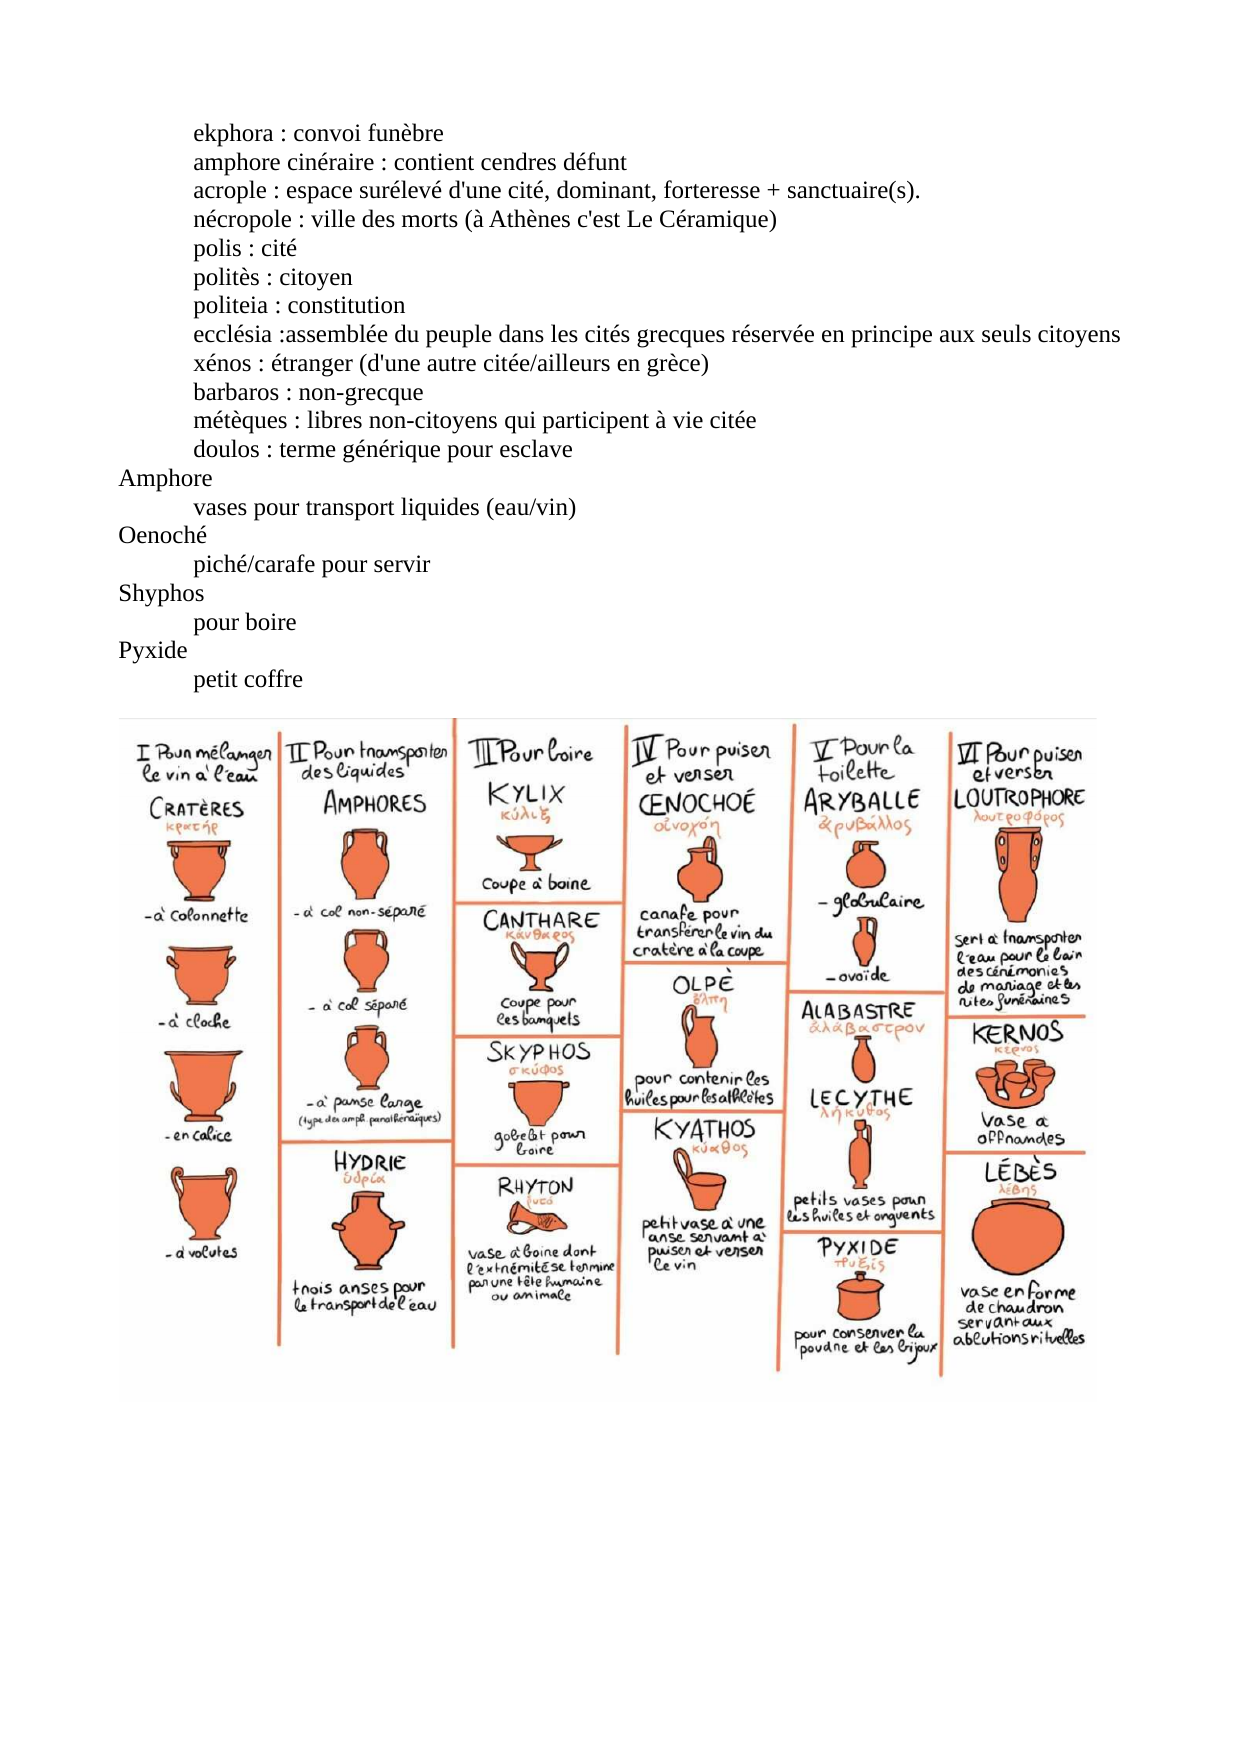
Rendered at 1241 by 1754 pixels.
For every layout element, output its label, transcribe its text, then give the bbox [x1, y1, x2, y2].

text Amphore [118, 463, 1122, 492]
text pour boire [118, 607, 1122, 636]
text Oenoché [118, 521, 1122, 549]
text xénos : étranger (d'une autre citée/ailleurs en grèce) [118, 348, 1122, 377]
text doulos : terme générique pour esclave [118, 434, 1122, 463]
text métèques : libres non-citoyens qui participent à vie citée [118, 406, 1122, 434]
text petit coffre [118, 664, 1122, 693]
picture [118, 718, 1097, 1402]
text politeia : constitution [118, 291, 1122, 319]
text politès : citoyen [118, 262, 1122, 291]
text piché/carafe pour servir [118, 549, 1122, 578]
text ekphora : convoi funèbre [118, 118, 1122, 147]
text vases pour transport liquides (eau/vin) [118, 492, 1122, 521]
text ecclésia :assemblée du peuple dans les cités grecques réservée en principe aux seuls citoyens [118, 319, 1122, 348]
text Pyxide [118, 636, 1122, 664]
text Shyphos [118, 578, 1122, 607]
text barbaros : non-grecque [118, 377, 1122, 406]
text amphore cinéraire : contient cendres défunt acrople : espace surélevé d'une cité, dominant, forteresse + sanctuaire(s). [118, 147, 1122, 204]
text nécropole : ville des morts (à Athènes c'est Le Céramique) [118, 204, 1122, 233]
text polis : cité [118, 233, 1122, 262]
